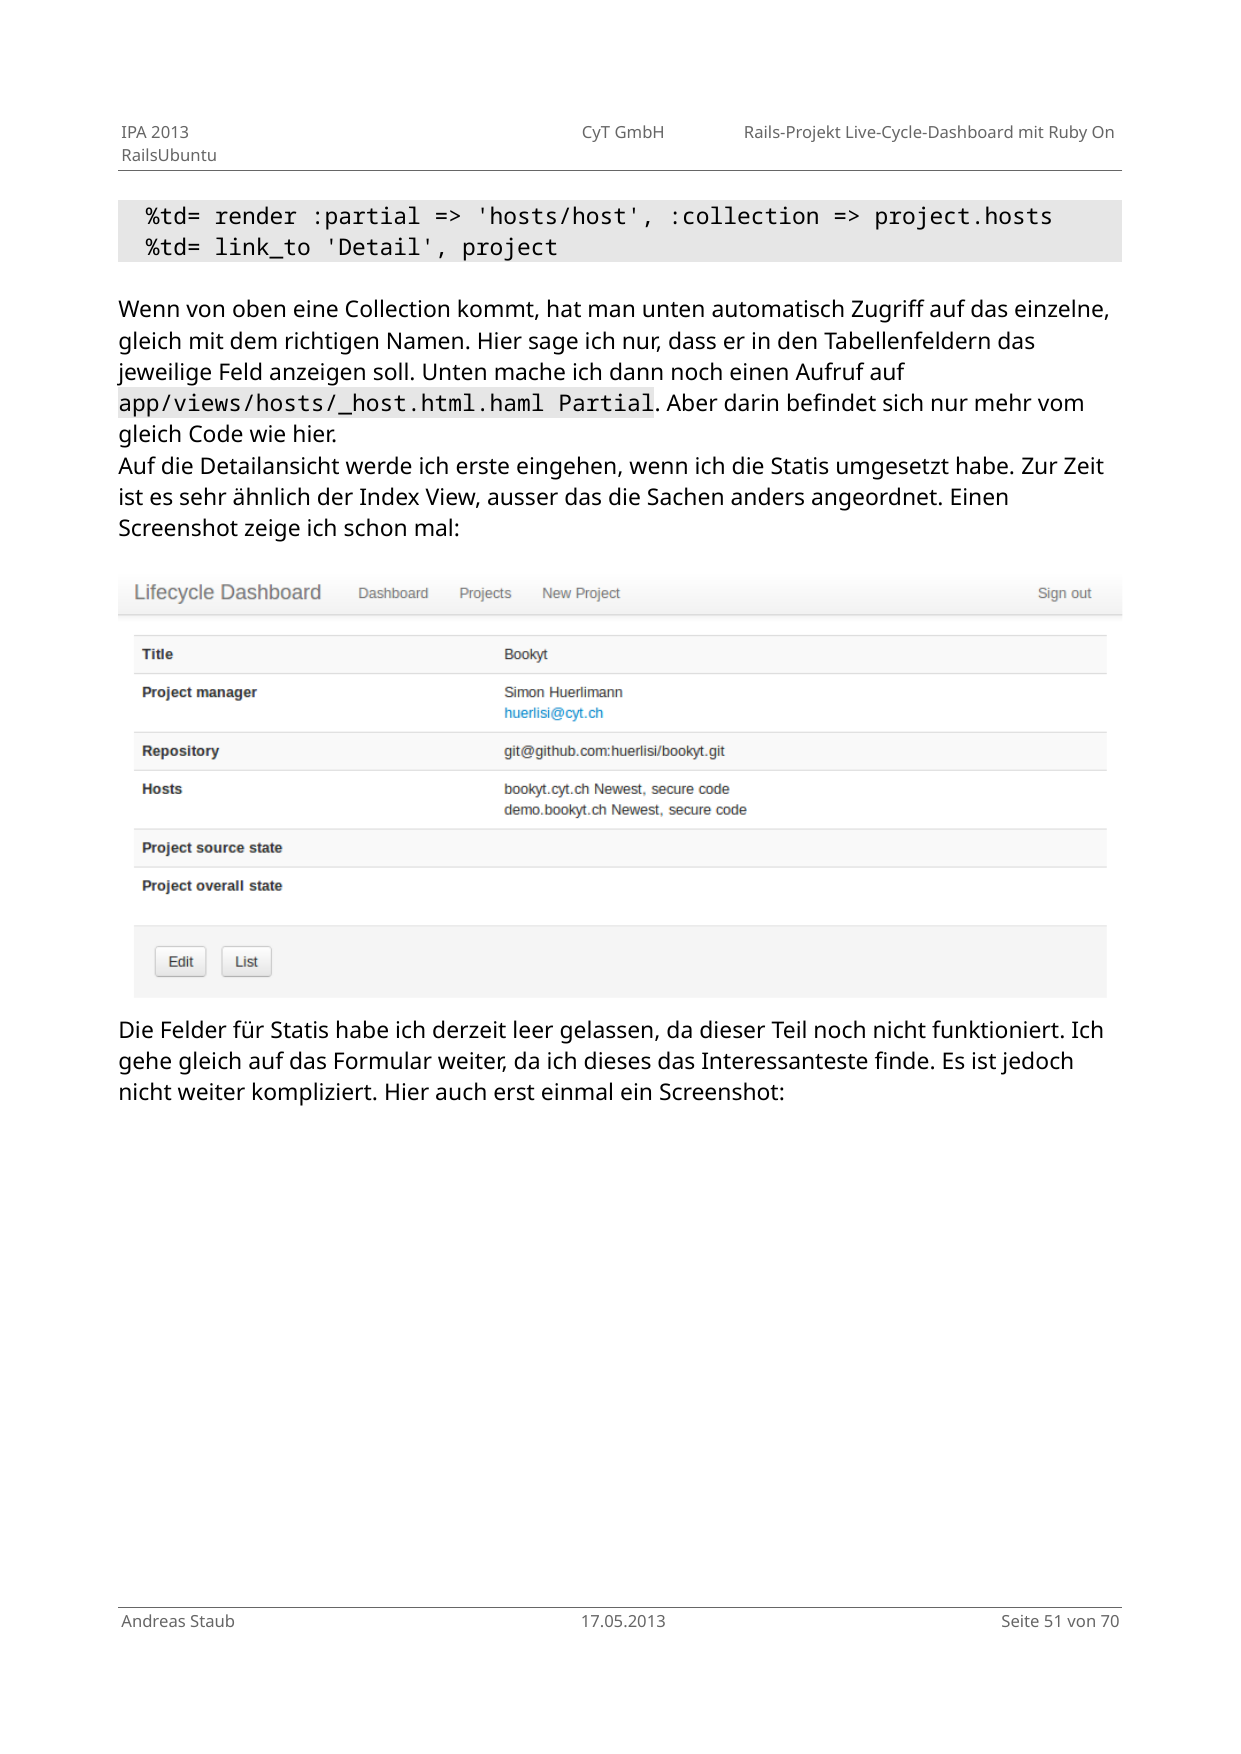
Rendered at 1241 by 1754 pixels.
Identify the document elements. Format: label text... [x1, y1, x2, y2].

text %td= link_to 'Detail', project [118, 231, 1122, 262]
text Auf die Detailansicht werde ich erste eingehen, wenn ich die Statis umgesetzt habe. Zur Zeit ist es sehr ähnlich der Index View, ausser das die Sachen anders angeordnet. Einen Screenshot zeige ich schon mal: [118, 450, 1122, 543]
picture [118, 574, 1123, 1014]
text Wenn von oben eine Collection kommt, hat man unten automatisch Zugriff auf das einzelne, gleich mit dem richtigen Namen. Hier sage ich nur, dass er in den Tabellenfeldern das jeweilige Feld anzeigen soll. Unten mache ich dann noch einen Aufruf auf app/views/hosts/_host.html.haml Partial. Aber darin befindet sich nur mehr vom gleich Code wie hier. [118, 293, 1122, 450]
text Die Felder für Statis habe ich derzeit leer gelassen, da dieser Teil noch nicht funktioniert. Ich gehe gleich auf das Formular weiter, da ich dieses das Interessanteste finde. Es ist jedoch nicht weiter kompliziert. Hier auch erst einmal ein Screenshot: [118, 1014, 1122, 1107]
text %td= render :partial => 'hosts/host', :collection => project.hosts [118, 200, 1122, 231]
